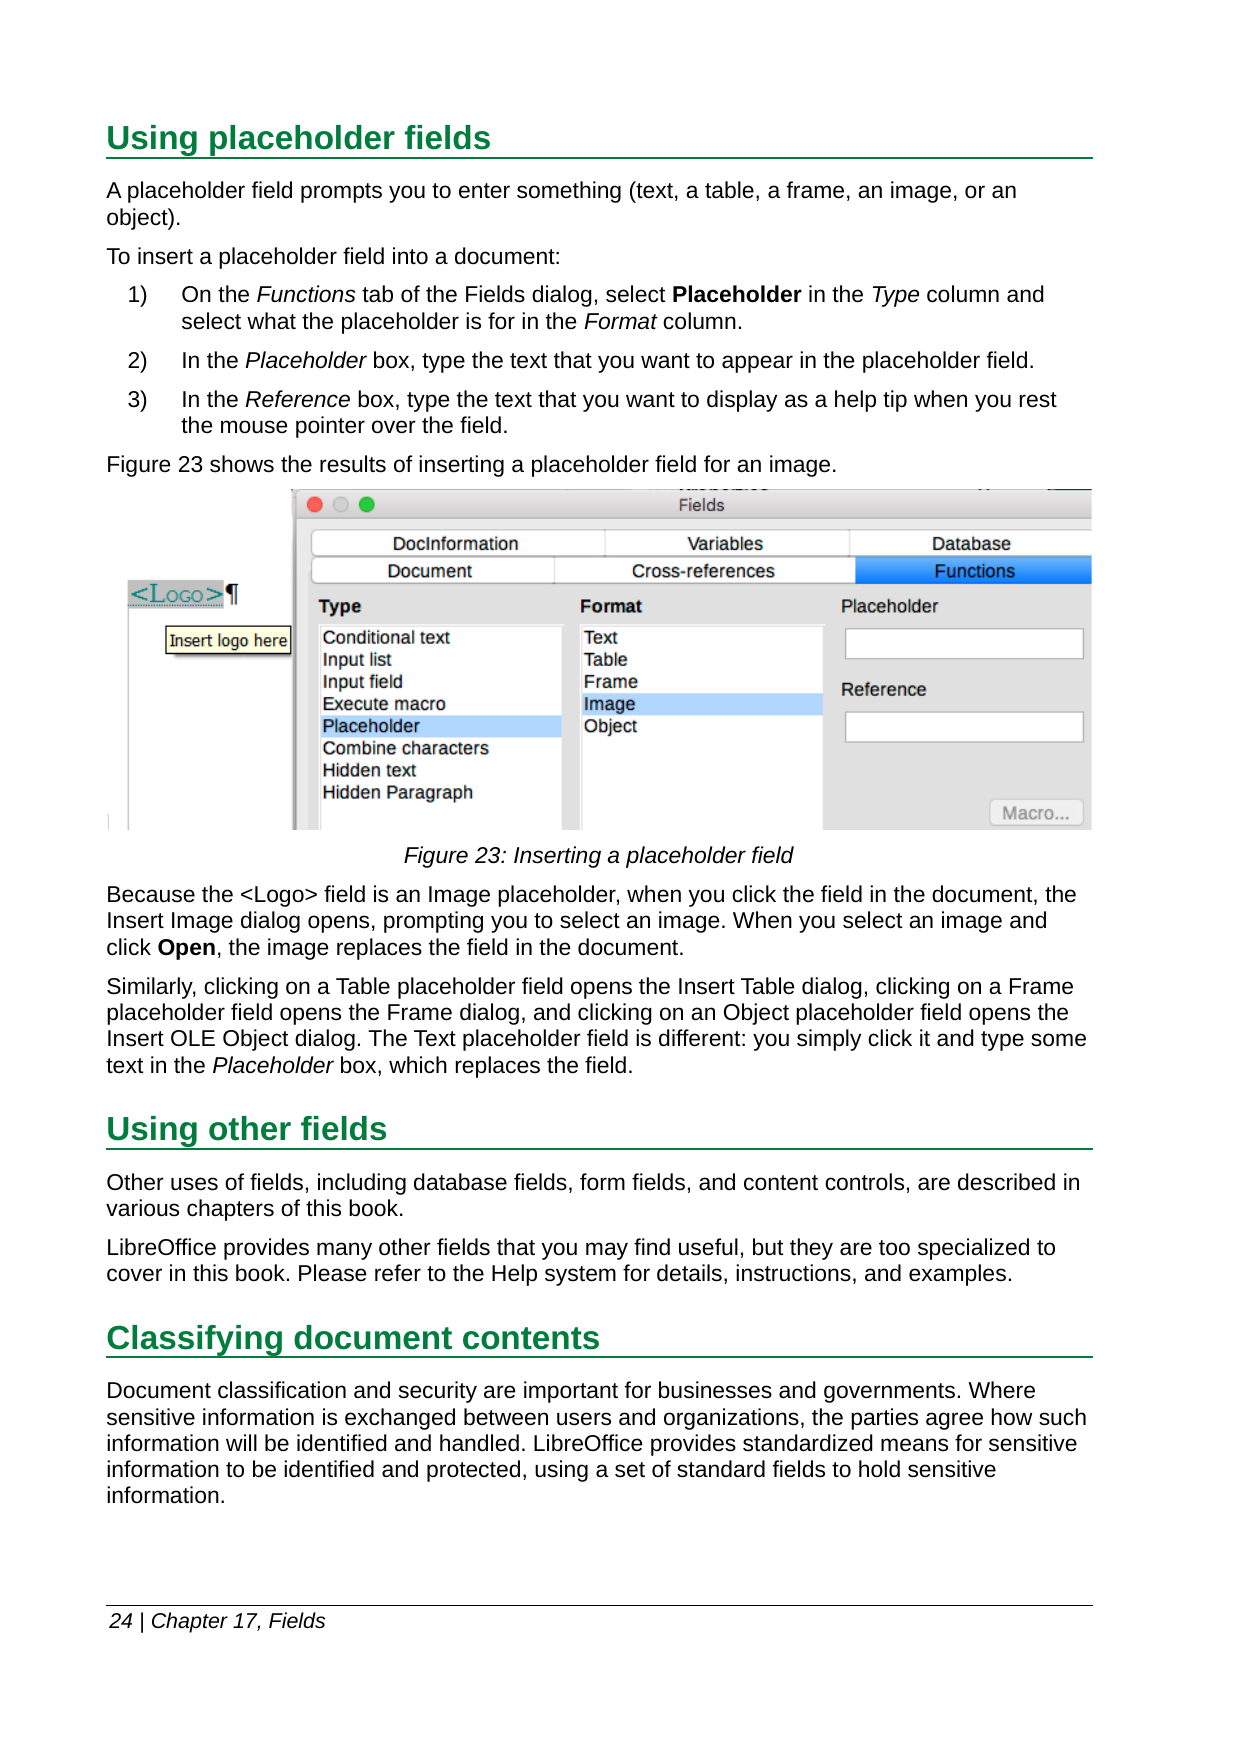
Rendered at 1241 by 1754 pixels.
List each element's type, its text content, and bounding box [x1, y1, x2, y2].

list In the Reference box, type the text that you want to display as a help tip when you rest the mouse pointer over the field. [148, 386, 1093, 438]
text Similarly, clicking on a Table placeholder field opens the Insert Table dialog, clicking on a Frame placeholder field opens the Frame dialog, and clicking on an Object placeholder field opens the Insert OLE Object dialog. The Text placeholder field is different: you simply click it and type some text in the Placeholder box, which replaces the field. [106, 973, 1093, 1078]
list On the Functions tab of the Fields dialog, select Placeholder in the Type column and select what the placeholder is for in the Format column. [148, 281, 1093, 334]
text Figure 23: Inserting a placeholder field [107, 842, 1092, 869]
picture [107, 489, 1092, 830]
subtitle Using other fields [106, 1109, 1093, 1148]
list To insert a placeholder field into a document: [106, 243, 1093, 269]
text Other uses of fields, including database fields, form fields, and content controls, are described in various chapters of this book. [106, 1169, 1093, 1221]
subtitle Using placeholder fields [106, 118, 1093, 157]
list In the Placeholder box, type the text that you want to appear in the placeholder field. [148, 347, 1093, 373]
text Because the <Logo> field is an Image placeholder, when you click the field in the document, the Insert Image dialog opens, prompting you to select an image. When you select an image and click Open, the image replaces the field in the document. [106, 881, 1093, 960]
list A placeholder field prompts you to enter something (text, a table, a frame, an image, or an object). [106, 177, 1093, 230]
text LibreOffice provides many other fields that you may find useful, but they are too specialized to cover in this book. Please refer to the Help system for details, instructions, and examples. [106, 1234, 1093, 1287]
subtitle Classifying document contents [106, 1318, 1093, 1356]
text Figure 23 shows the results of inserting a placeholder field for an image. [106, 451, 1093, 477]
text Document classification and security are important for businesses and governments. Where sensitive information is exchanged between users and organizations, the parties agree how such information will be identified and handled. LibreOffice provides standardized means for sensitive information to be identified and protected, using a set of standard fields to hold sensitive information. [106, 1377, 1093, 1509]
